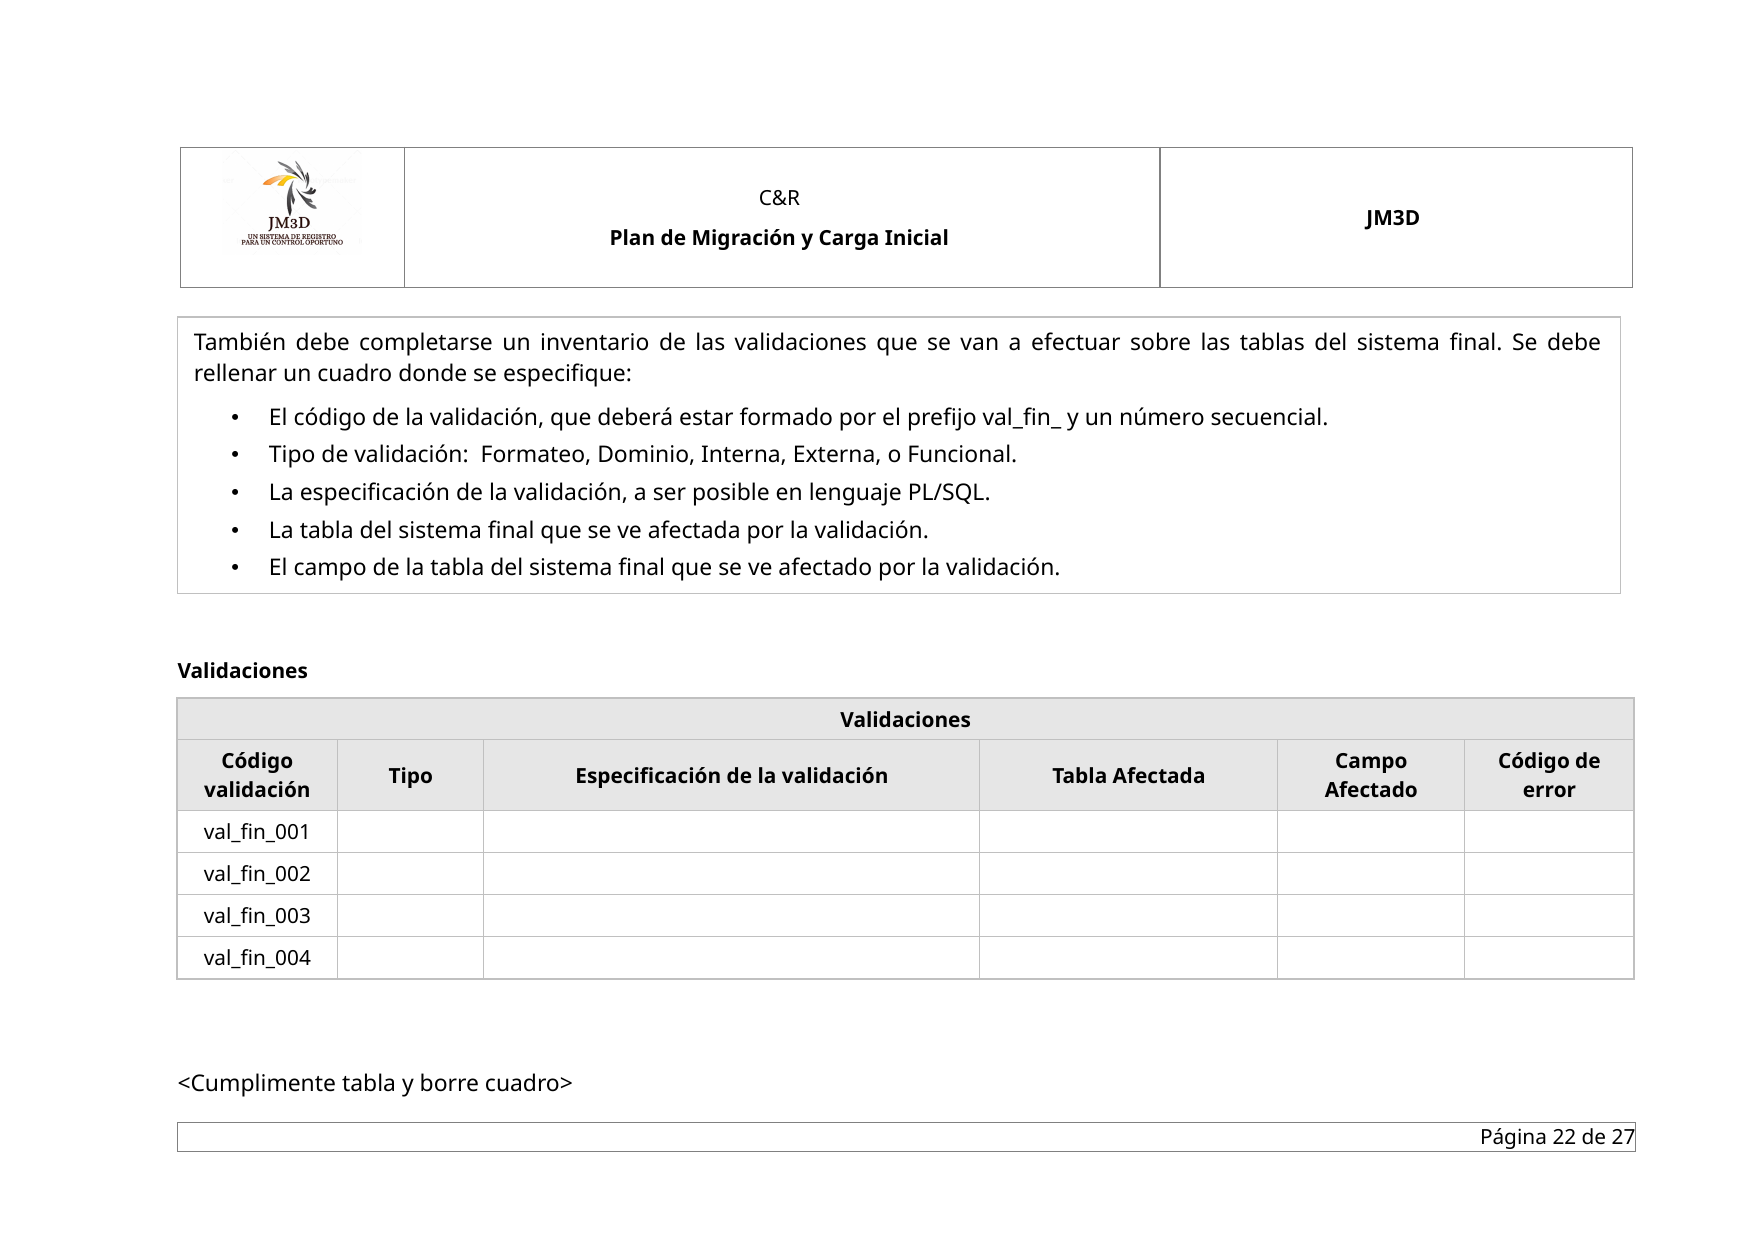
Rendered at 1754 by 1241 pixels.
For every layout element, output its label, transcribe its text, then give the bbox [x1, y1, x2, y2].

table_cell [1465, 895, 1633, 936]
table_cell val_fin_003 [178, 895, 337, 936]
table_cell [484, 811, 979, 852]
table_cell val_fin_001 [178, 811, 337, 852]
table_cell val_fin_002 [178, 853, 337, 894]
list El campo de la tabla del sistema final que se ve afectado por la validación. [231, 551, 1604, 583]
table_cell Tabla Afectada [980, 740, 1277, 810]
table_header Validaciones [178, 699, 1633, 739]
list El código de la validación, que deberá estar formado por el prefijo val_fin_ y un número secuencial. [231, 401, 1604, 432]
table_cell [338, 811, 483, 852]
table_cell [1278, 937, 1464, 978]
table_cell [484, 937, 979, 978]
table_cell [980, 811, 1277, 852]
table_cell Código de error [1465, 740, 1633, 810]
table_cell [1465, 937, 1633, 978]
table_cell Código validación [178, 740, 337, 810]
table_cell [1278, 811, 1464, 852]
table_cell val_fin_004 [178, 937, 337, 978]
list La especificación de la validación, a ser posible en lenguaje PL/SQL. [231, 476, 1604, 507]
table_cell Campo Afectado [1278, 740, 1464, 810]
list Tipo de validación: Formateo, Dominio, Interna, Externa, o Funcional. [231, 438, 1604, 469]
table_cell [980, 895, 1277, 936]
table_cell [338, 895, 483, 936]
list La tabla del sistema final que se ve afectada por la validación. [231, 514, 1604, 545]
table_cell Especificación de la validación [484, 740, 979, 810]
table_cell [1278, 895, 1464, 936]
text También debe completarse un inventario de las validaciones que se van a efectuar sobre las tablas del sistema final. Se debe rellenar un cuadro donde se especifique: [194, 326, 1604, 388]
table_cell [484, 853, 979, 894]
table_cell [484, 895, 979, 936]
table_cell [980, 937, 1277, 978]
text <Cumplimente tabla y borre cuadro> [177, 1067, 1636, 1098]
table_cell [1278, 853, 1464, 894]
table_cell [338, 937, 483, 978]
table_cell Tipo [338, 740, 483, 810]
text Validaciones [177, 656, 1636, 684]
table_cell [338, 853, 483, 894]
table_cell [980, 853, 1277, 894]
table_cell [1465, 853, 1633, 894]
table_cell [1465, 811, 1633, 852]
